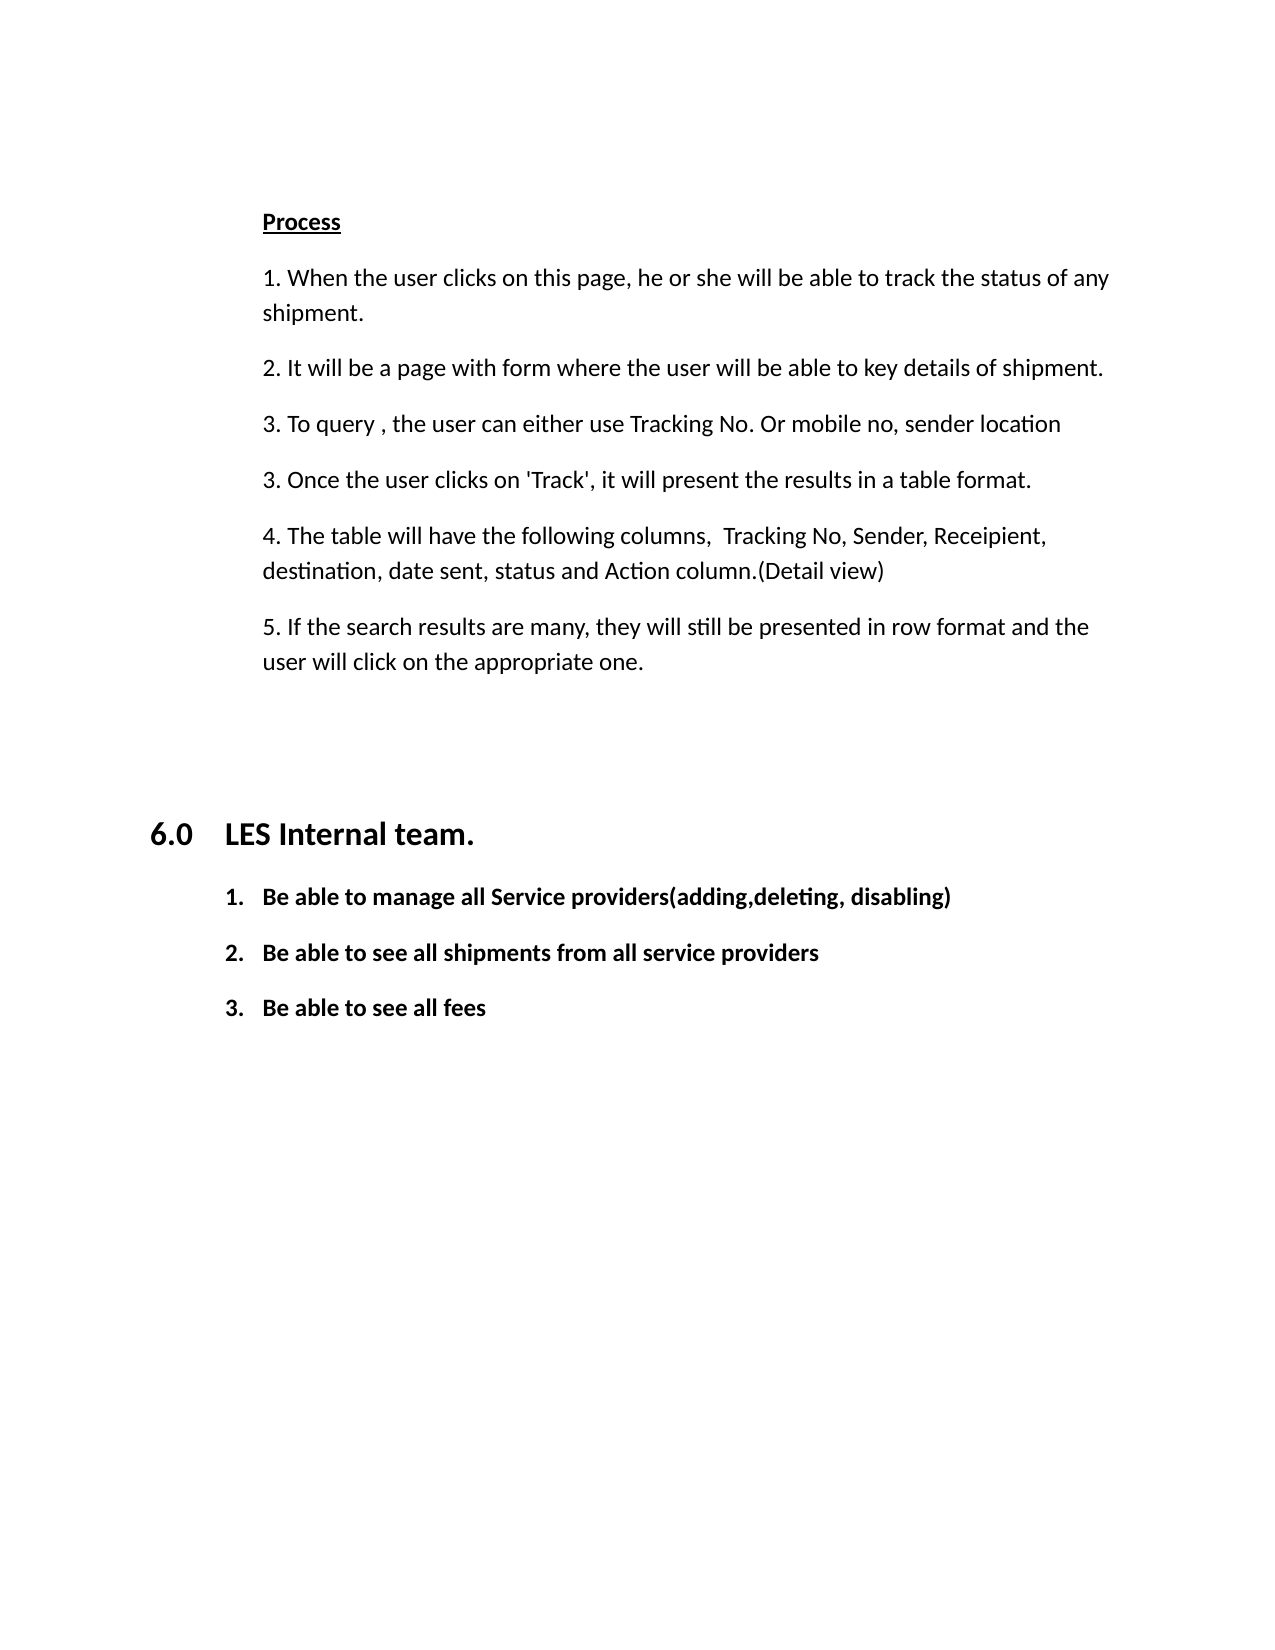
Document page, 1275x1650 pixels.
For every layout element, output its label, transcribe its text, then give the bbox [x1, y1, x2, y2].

list Be able to manage all Service providers(adding,deleting, disabling) [225, 881, 1125, 911]
list Be able to see all fees [225, 993, 1125, 1023]
list 2. It will be a page with form where the user will be able to key details of shipment. [262, 352, 1125, 383]
list Process [262, 206, 1125, 236]
list 5. If the search results are many, they will still be presented in row format and the user will click on the appropriate one. [262, 611, 1125, 676]
list 1. When the user clicks on this page, he or she will be able to track the status of any shipment. [262, 262, 1125, 327]
list 4. The table will have the following columns, Tracking No, Sender, Receipient, destination, date sent, status and Action column.(Detail view) [262, 520, 1125, 586]
list 3. Once the user clicks on 'Track', it will present the results in a table format. [262, 464, 1125, 495]
list Be able to see all shipments from all service providers [225, 937, 1125, 967]
list 3. To query , the user can either use Tracking No. Or mobile no, sender location [262, 408, 1125, 439]
list LES Internal team. [150, 813, 1125, 854]
